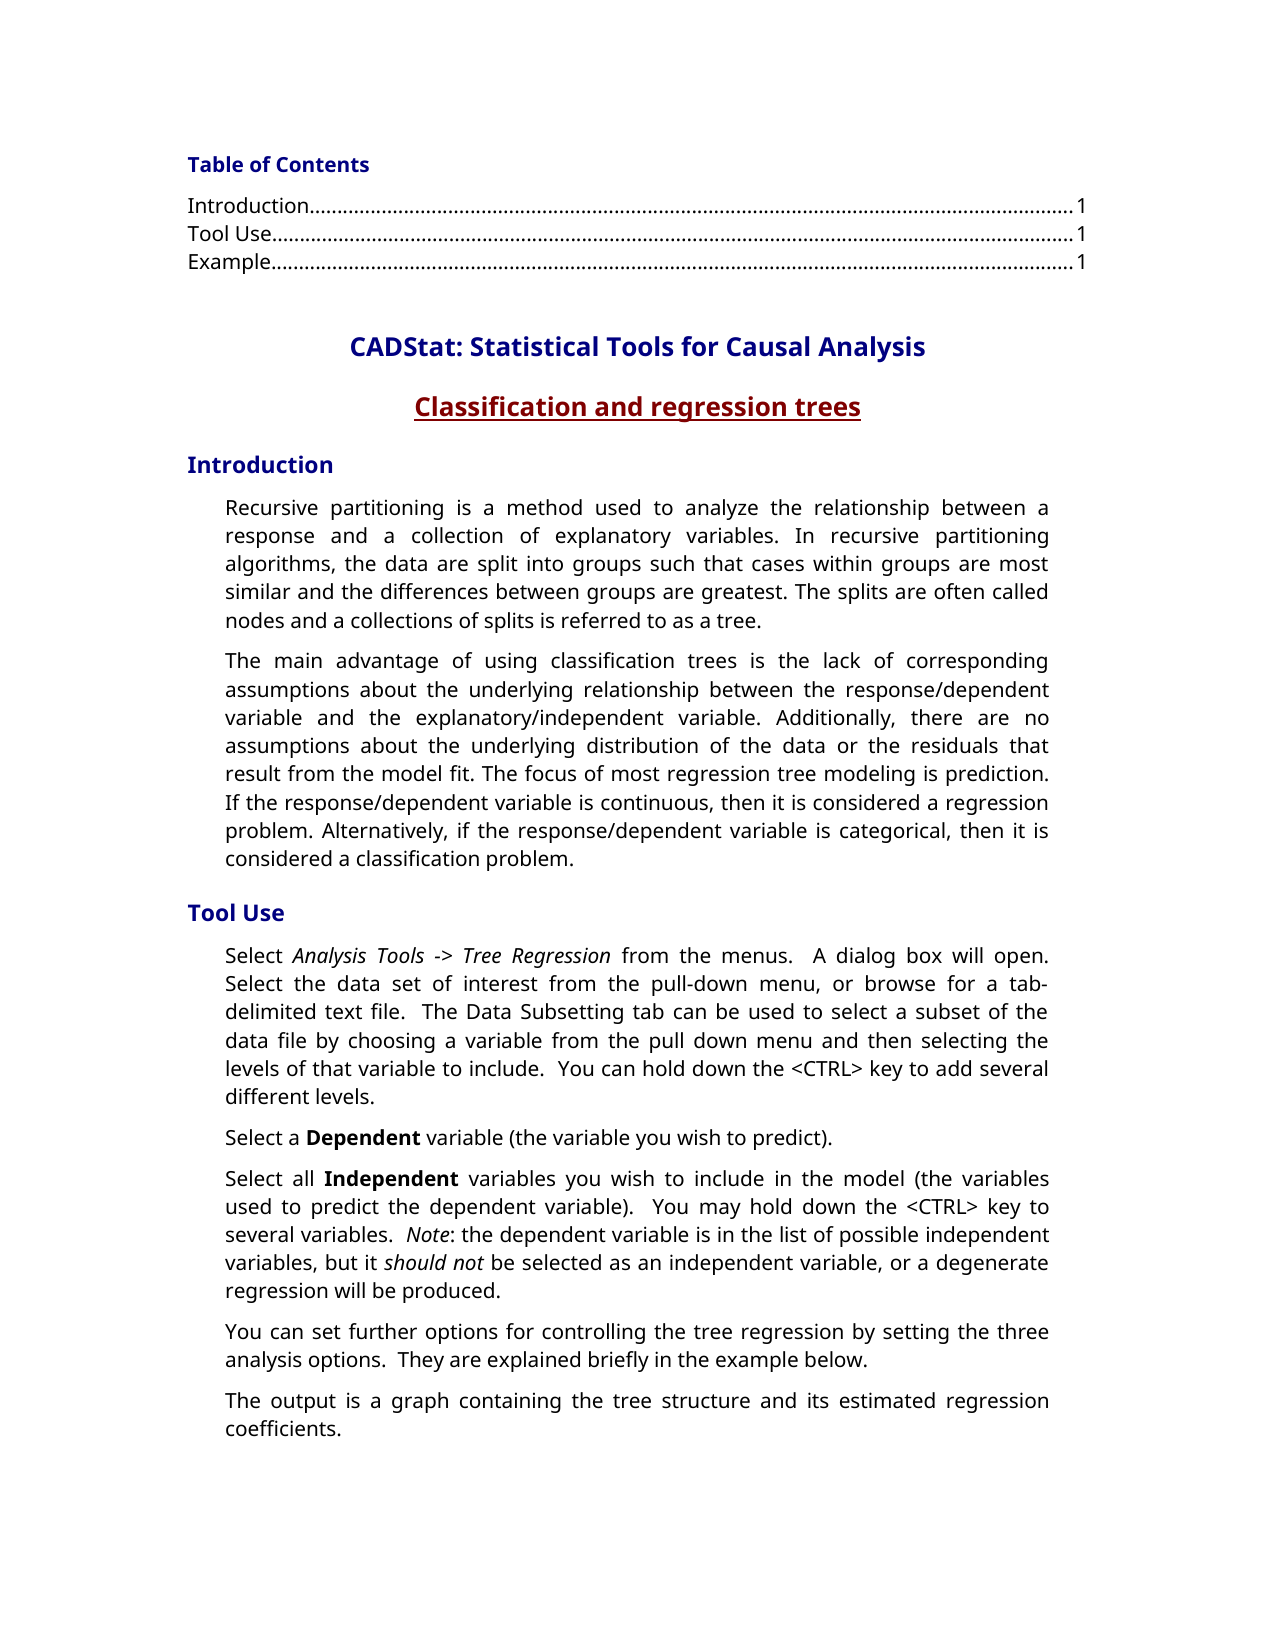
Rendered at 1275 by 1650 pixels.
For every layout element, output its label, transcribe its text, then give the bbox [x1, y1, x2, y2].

text The main advantage of using classification trees is the lack of corresponding assumptions about the underlying relationship between the response/dependent variable and the explanatory/independent variable. Additionally, there are no assumptions about the underlying distribution of the data or the residuals that result from the model fit. The focus of most regression tree modeling is prediction. If the response/dependent variable is continuous, then it is considered a regression problem. Alternatively, if the response/dependent variable is categorical, then it is considered a classification problem. [225, 646, 1050, 872]
title Classification and regression trees [187, 389, 1087, 424]
text Select a Dependent variable (the variable you wish to predict). [225, 1123, 1050, 1151]
subtitle Introduction [187, 449, 1087, 480]
subtitle Table of Contents [187, 150, 1087, 178]
text Select Analysis Tools -> Tree Regression from the menus. A dialog box will open. Select the data set of interest from the pull-down menu, or browse for a tab-delimited text file. The Data Subsetting tab can be used to select a subset of the data file by choosing a variable from the pull down menu and then selecting the levels of that variable to include. You can hold down the <CTRL> key to add several different levels. [225, 941, 1050, 1110]
text Example 1 [187, 247, 1087, 275]
text The output is a graph containing the tree structure and its estimated regression coefficients. [225, 1386, 1050, 1443]
text Introduction 1 [187, 191, 1087, 219]
text Tool Use 1 [187, 219, 1087, 247]
text Select all Independent variables you wish to include in the model (the variables used to predict the dependent variable). You may hold down the <CTRL> key to several variables. Note: the dependent variable is in the list of possible independent variables, but it should not be selected as an independent variable, or a degenerate regression will be produced. [225, 1164, 1050, 1305]
title CADStat: Statistical Tools for Causal Analysis [187, 329, 1087, 364]
subtitle Tool Use [187, 897, 1087, 928]
text Recursive partitioning is a method used to analyze the relationship between a response and a collection of explanatory variables. In recursive partitioning algorithms, the data are split into groups such that cases within groups are most similar and the differences between groups are greatest. The splits are often called nodes and a collections of splits is referred to as a tree. [225, 493, 1050, 634]
text You can set further options for controlling the tree regression by setting the three analysis options. They are explained briefly in the example below. [225, 1317, 1050, 1374]
